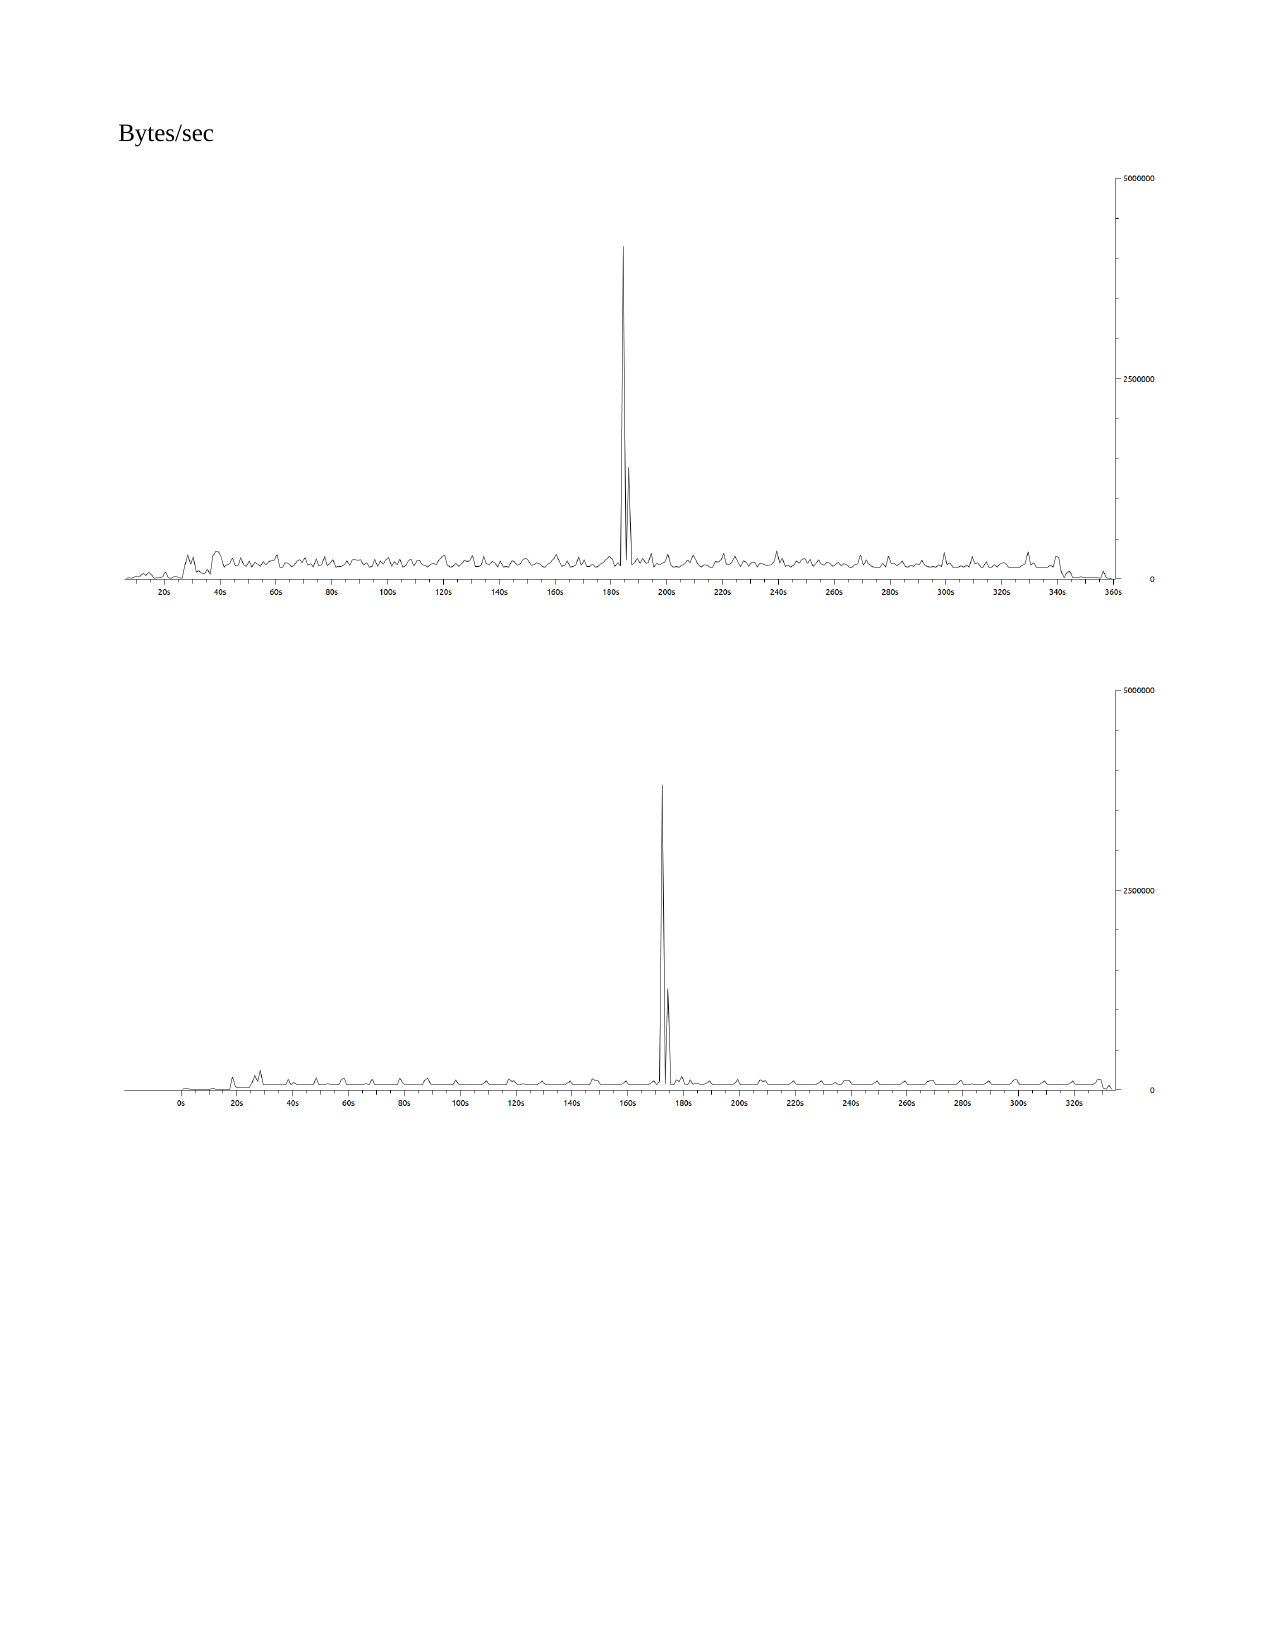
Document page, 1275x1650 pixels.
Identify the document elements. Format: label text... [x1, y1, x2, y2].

text Bytes/sec [118, 118, 1157, 147]
picture [118, 684, 1157, 1110]
picture [118, 172, 1157, 599]
